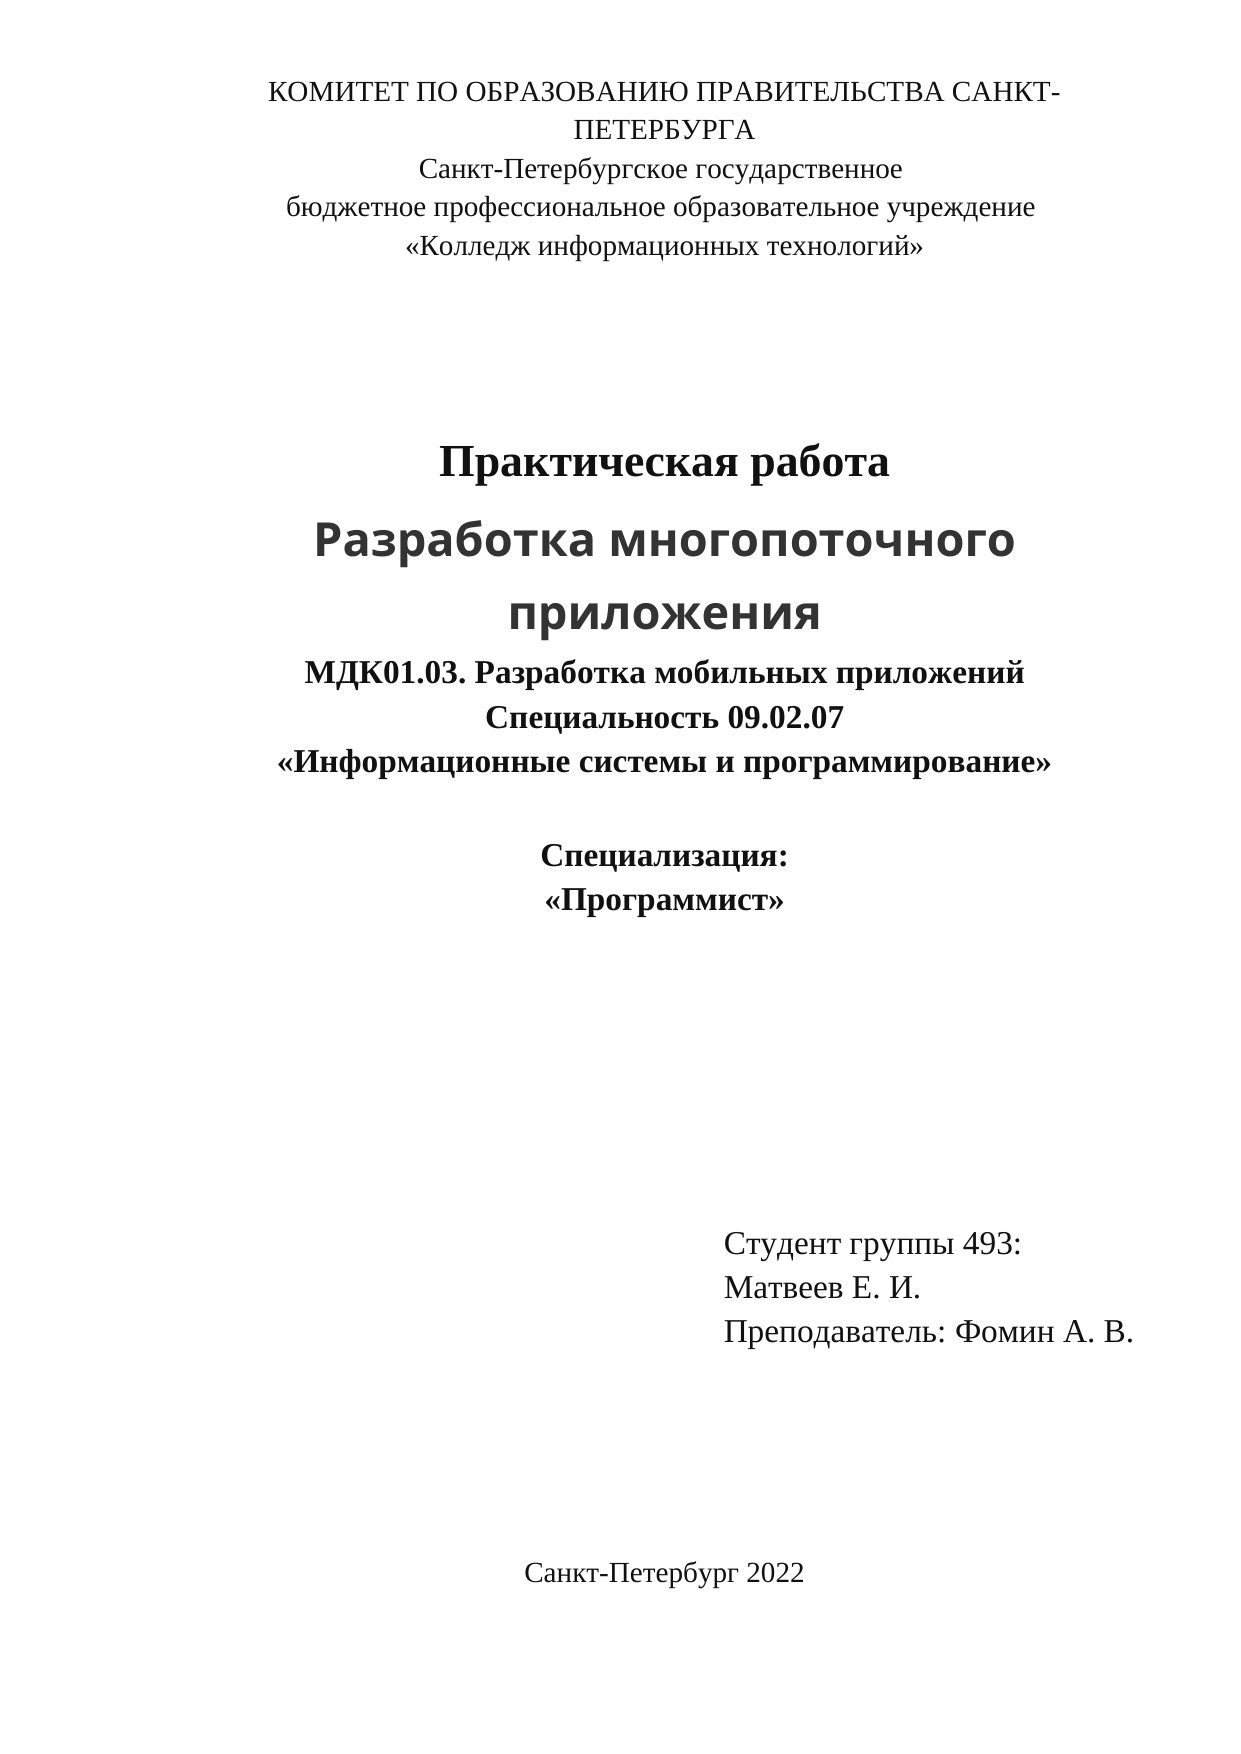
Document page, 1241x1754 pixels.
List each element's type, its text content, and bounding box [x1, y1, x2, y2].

text бюджетное профессиональное образовательное учреждение [1043, 189, 1152, 223]
text «Программист» [785, 879, 1152, 917]
text Специализация: [177, 835, 540, 873]
text Специальность 09.02.07 [844, 697, 1152, 735]
text МДК01.03. Разработка мобильных приложений [177, 653, 304, 691]
text бюджетное профессиональное образовательное учреждение [177, 189, 286, 223]
text «Информационные системы и программирование» [177, 741, 277, 779]
text «Колледж информационных технологий» [177, 228, 405, 261]
text «Программист» [177, 879, 544, 917]
text Преподаватель: Фомин А. В. [1134, 1311, 1152, 1349]
text Матвеев Е. И. [921, 1267, 1152, 1306]
text Студент группы 493: [1022, 1223, 1152, 1261]
text КОМИТЕТ ПО ОБРАЗОВАНИЮ ПРАВИТЕЛЬСТВА САНКТ-ПЕТЕРБУРГА [177, 74, 1152, 146]
text МДК01.03. Разработка мобильных приложений [1025, 653, 1152, 691]
text Санкт-Петербург 2022 [805, 1555, 1152, 1589]
text Специализация: [789, 835, 1152, 873]
text «Колледж информационных технологий» [924, 228, 1152, 261]
text Санкт-Петербург 2022 [177, 1555, 524, 1589]
text Специальность 09.02.07 [177, 697, 485, 735]
text Санкт-Петербургское государственное [177, 151, 419, 184]
text Санкт-Петербургское государственное [910, 151, 1152, 184]
text Практическая работа [890, 433, 1152, 486]
text Практическая работа [177, 433, 439, 486]
text Разработка многопоточного приложения [177, 506, 1152, 643]
text «Информационные системы и программирование» [1052, 741, 1152, 779]
